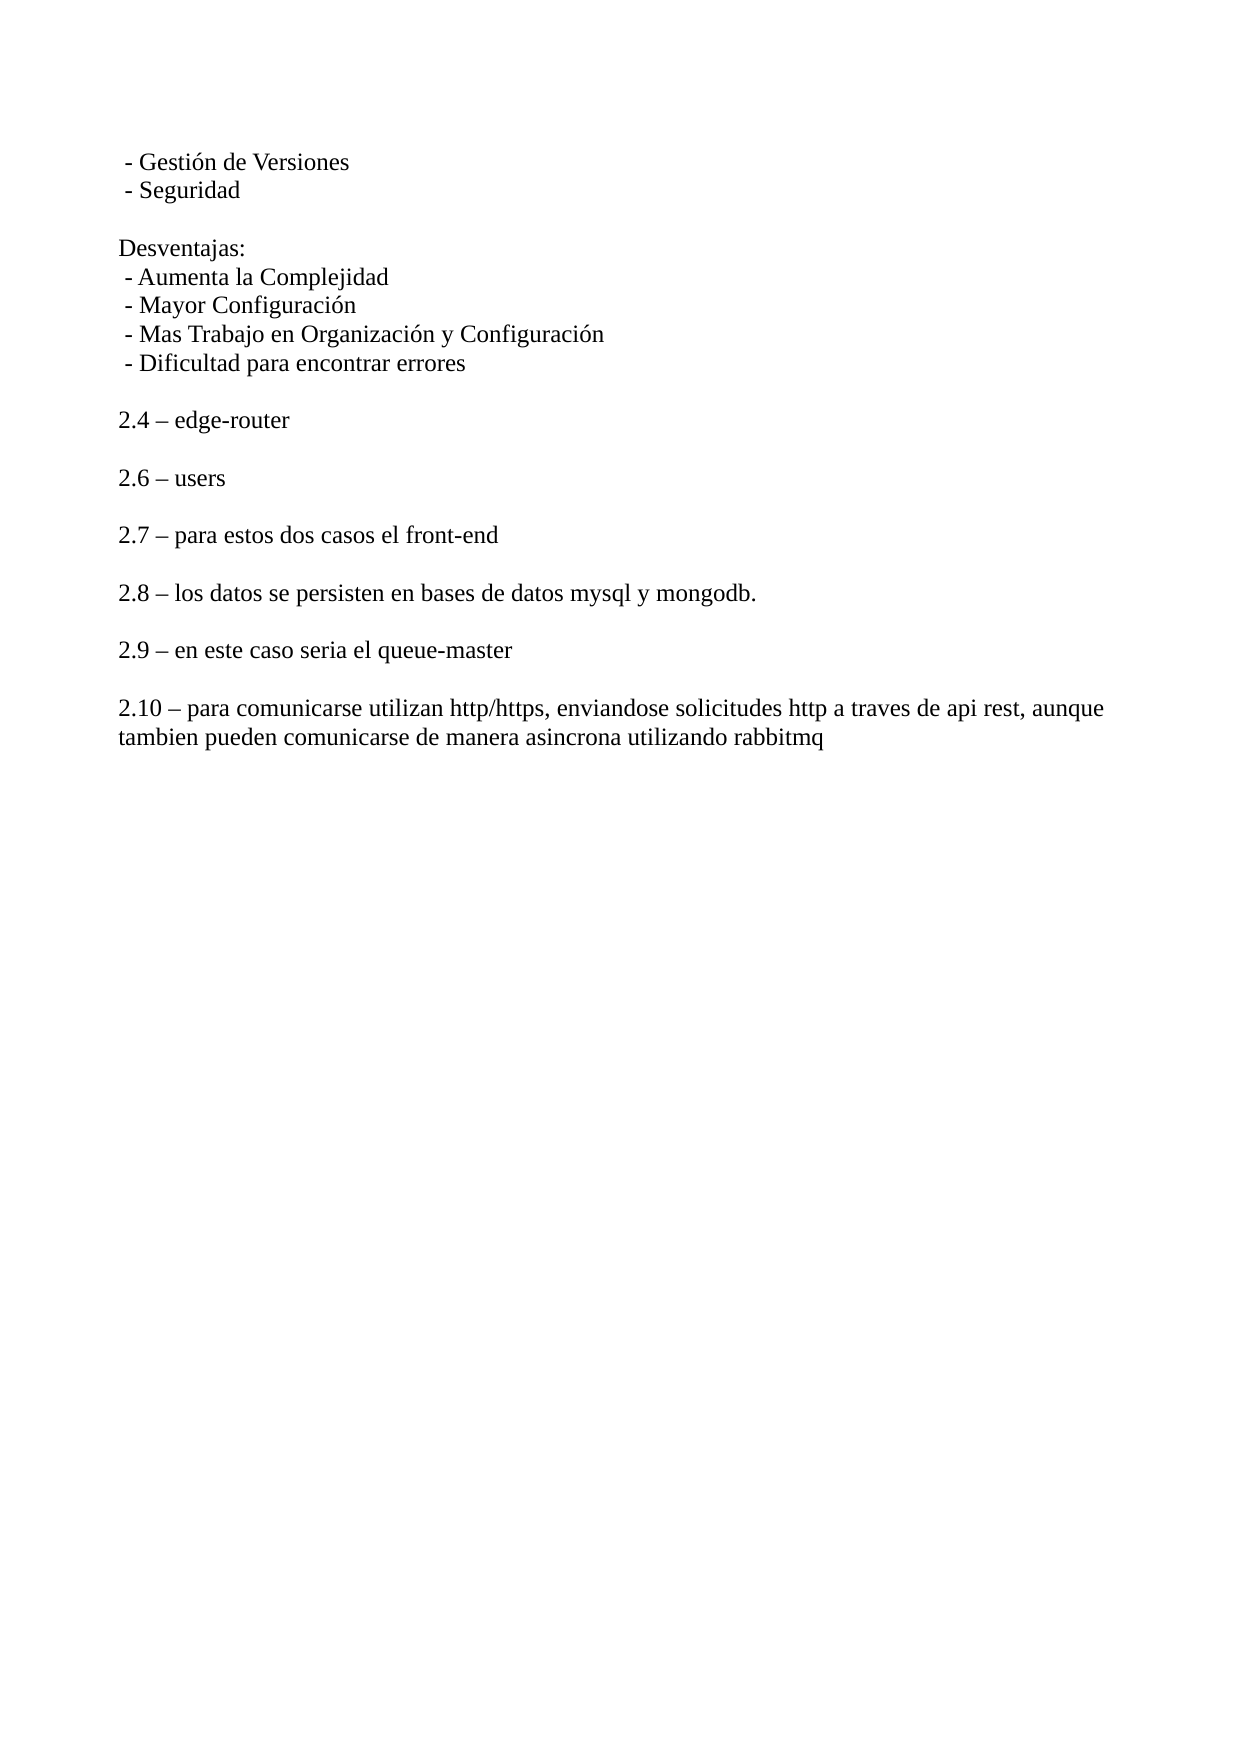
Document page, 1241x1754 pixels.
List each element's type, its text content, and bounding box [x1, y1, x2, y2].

text - Mas Trabajo en Organización y Configuración [118, 319, 1122, 348]
text - Aumenta la Complejidad [118, 262, 1122, 291]
text 2.8 – los datos se persisten en bases de datos mysql y mongodb. [118, 578, 1122, 607]
text - Seguridad [118, 176, 1122, 204]
text Desventajas: [118, 233, 1122, 262]
text 2.9 – en este caso seria el queue-master [118, 636, 1122, 664]
text 2.7 – para estos dos casos el front-end [118, 521, 1122, 549]
text 2.6 – users [118, 463, 1122, 492]
text - Gestión de Versiones [118, 147, 1122, 176]
text 2.10 – para comunicarse utilizan http/https, enviandose solicitudes http a traves de api rest, aunque tambien pueden comunicarse de manera asincrona utilizando rabbitmq [118, 693, 1122, 751]
text - Dificultad para encontrar errores [118, 348, 1122, 377]
text - Mayor Configuración [118, 291, 1122, 319]
text 2.4 – edge-router [118, 406, 1122, 434]
